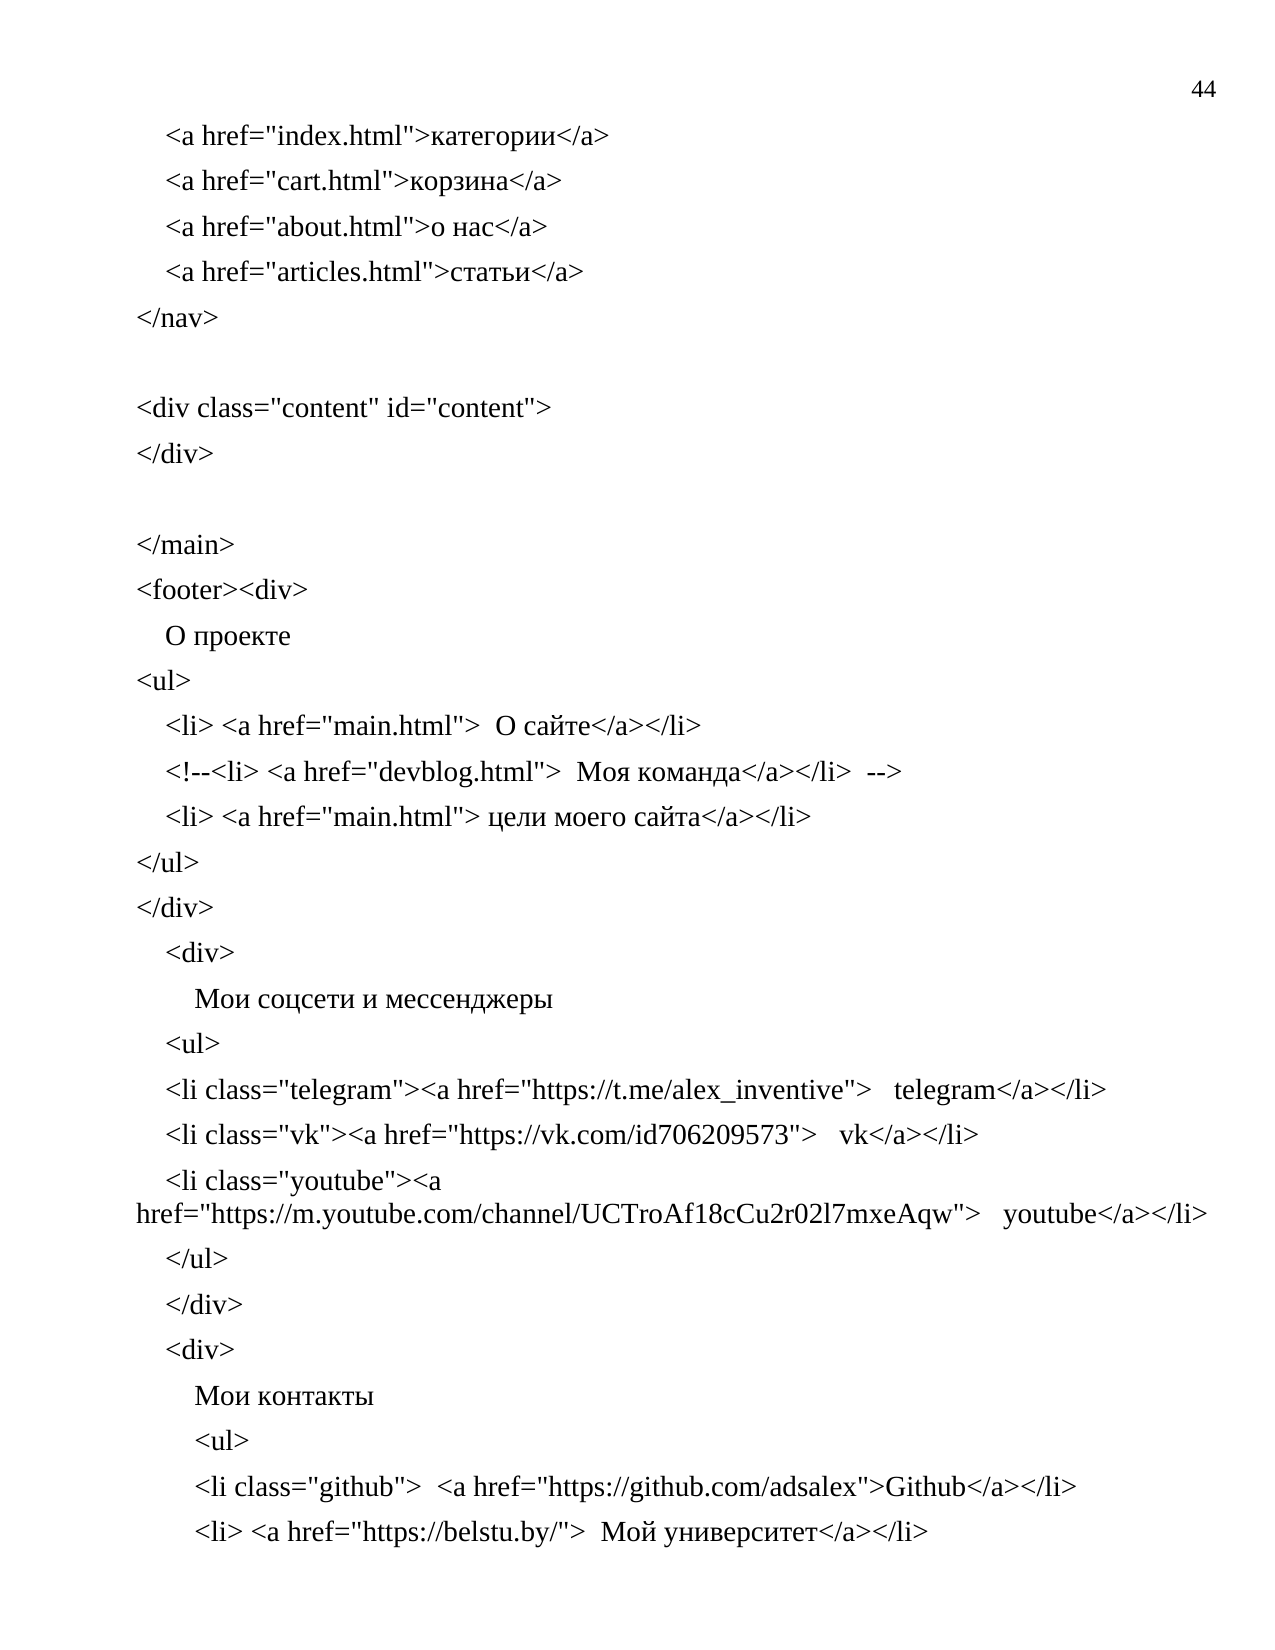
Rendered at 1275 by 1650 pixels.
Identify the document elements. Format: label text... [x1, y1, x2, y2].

text </nav> [136, 300, 1216, 333]
text <li> <a href="main.html"> цели моего сайта</a></li> [136, 799, 1216, 833]
text Мои контакты [136, 1378, 1216, 1411]
text <li class="vk"><a href="https://vk.com/id706209573"> vk</a></li> [136, 1117, 1216, 1151]
text <li> <a href="main.html"> О сайте</a></li> [136, 708, 1216, 742]
text </div> [136, 1287, 1216, 1321]
text </div> [136, 890, 1216, 924]
text <div class="content" id="content"> [136, 391, 1216, 424]
text </main> [136, 527, 1216, 560]
text <a href="articles.html">статьи</a> [136, 254, 1216, 288]
text </div> [136, 436, 1216, 469]
text <li class="youtube"><a href="https://m.youtube.com/channel/UCTroAf18cCu2r02l7mxeAqw"> youtube</a></li> [136, 1163, 1216, 1230]
text Мои соцсети и мессенджеры [136, 981, 1216, 1014]
text <!--<li> <a href="devblog.html"> Моя команда</a></li> --> [136, 754, 1216, 787]
text <div> [136, 936, 1216, 969]
text <li class="github"> <a href="https://github.com/adsalex">Github</a></li> [136, 1469, 1216, 1502]
text <ul> [136, 663, 1216, 697]
text <a href="index.html">категории</a> [136, 118, 1216, 152]
text <li> <a href="https://belstu.by/"> Мой университет</a></li> [136, 1514, 1216, 1548]
text <ul> [136, 1423, 1216, 1457]
text <a href="cart.html">корзина</a> [136, 163, 1216, 197]
text <footer><div> [136, 572, 1216, 606]
text <a href="about.html">о нас</a> [136, 209, 1216, 242]
text </ul> [136, 1242, 1216, 1275]
text О проекте [136, 618, 1216, 651]
text <ul> [136, 1026, 1216, 1060]
text <li class="telegram"><a href="https://t.me/alex_inventive"> telegram</a></li> [136, 1072, 1216, 1105]
text <div> [136, 1332, 1216, 1366]
text </ul> [136, 845, 1216, 878]
